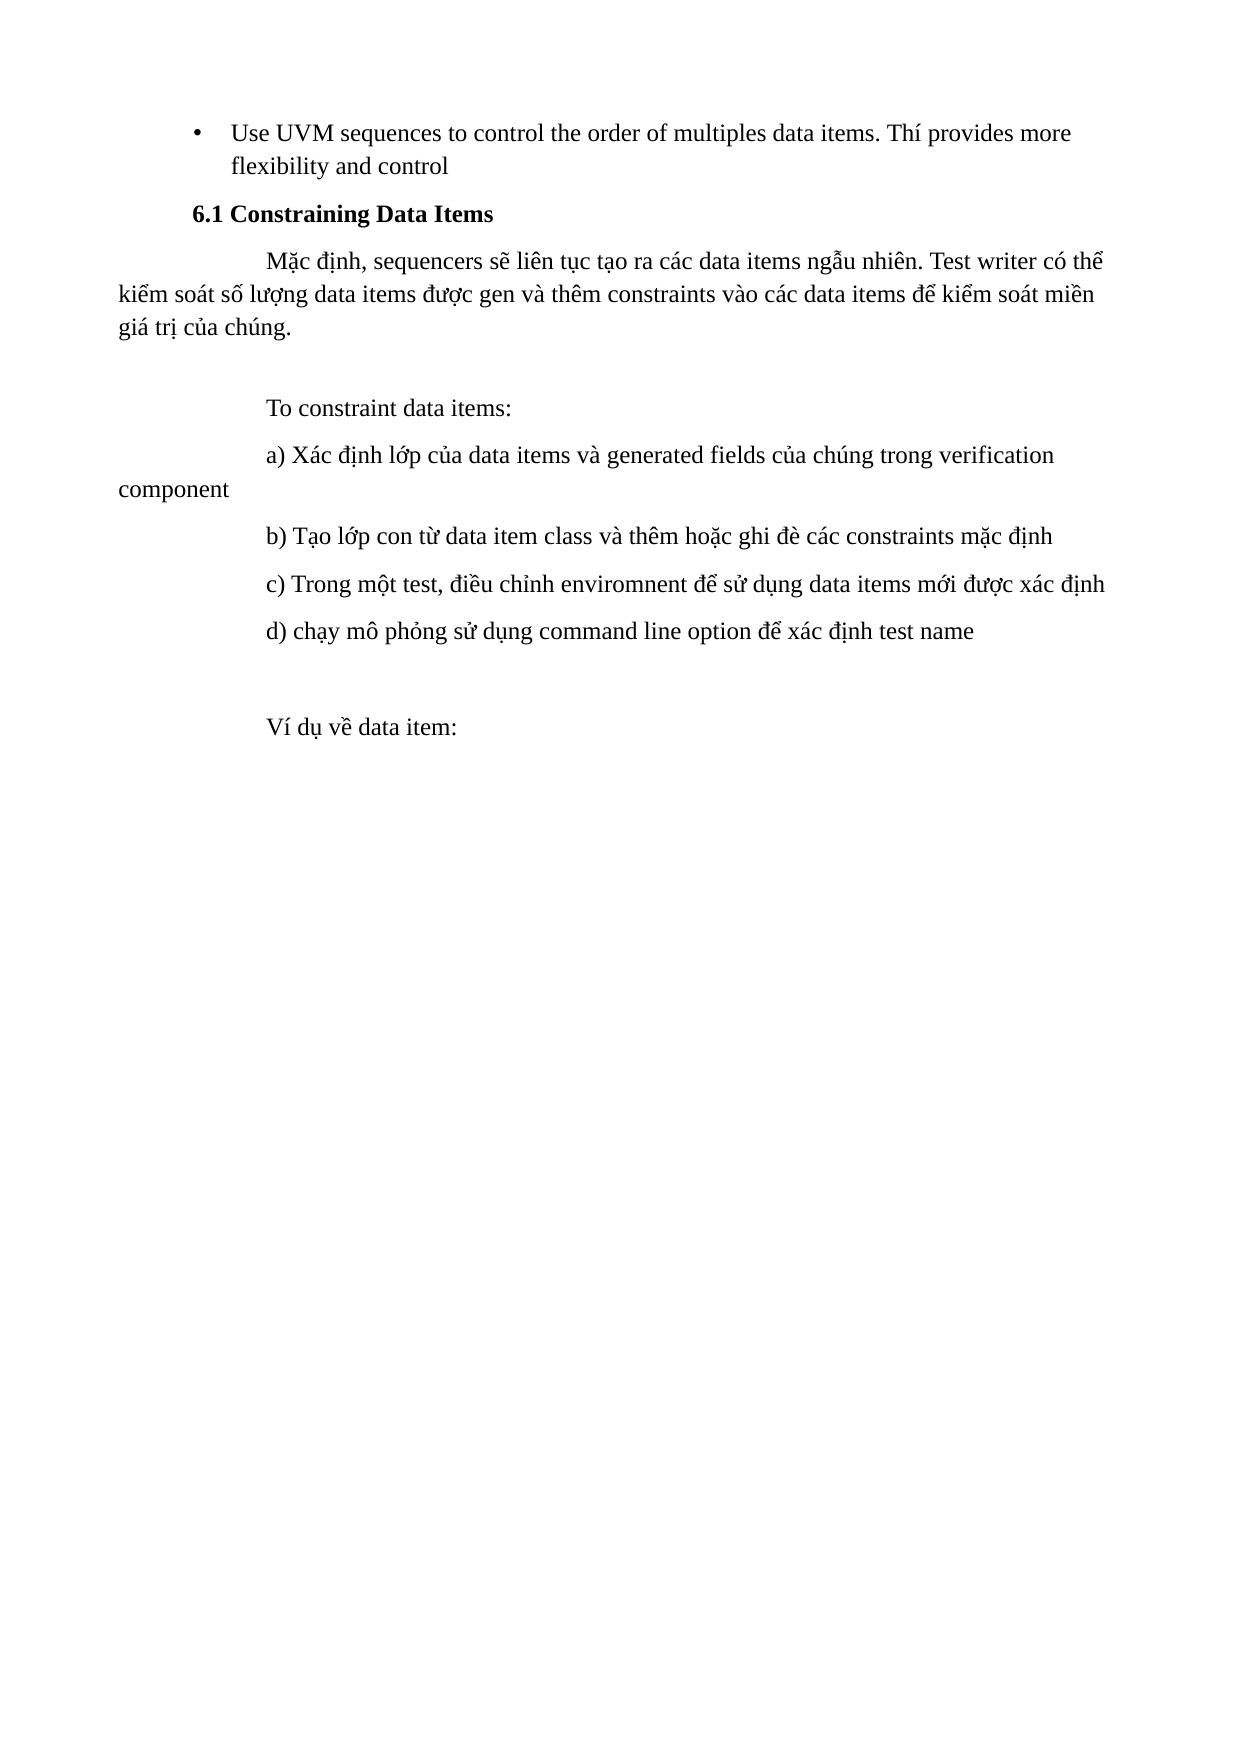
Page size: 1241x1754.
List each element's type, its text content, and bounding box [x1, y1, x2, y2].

text c) Trong một test, điều chỉnh enviromnent để sử dụng data items mới được xác định [118, 569, 1122, 598]
text To constraint data items: [118, 360, 1122, 422]
text Mặc định, sequencers sẽ liên tục tạo ra các data items ngẫu nhiên. Test writer có thể kiểm soát số lượng data items được gen và thêm constraints vào các data items để kiểm soát miền giá trị của chúng. [118, 246, 1122, 341]
text d) chạy mô phỏng sử dụng command line option để xác định test name [118, 616, 1122, 645]
text b) Tạo lớp con từ data item class và thêm hoặc ghi đè các constraints mặc định [118, 521, 1122, 550]
text Ví dụ về data item: [118, 712, 1122, 740]
text 6.1 Constraining Data Items [118, 199, 1122, 227]
list Use UVM sequences to control the order of multiples data items. Thí provides more flexibility and control [193, 118, 1122, 180]
text a) Xác định lớp của data items và generated fields của chúng trong verification component [118, 441, 1122, 502]
